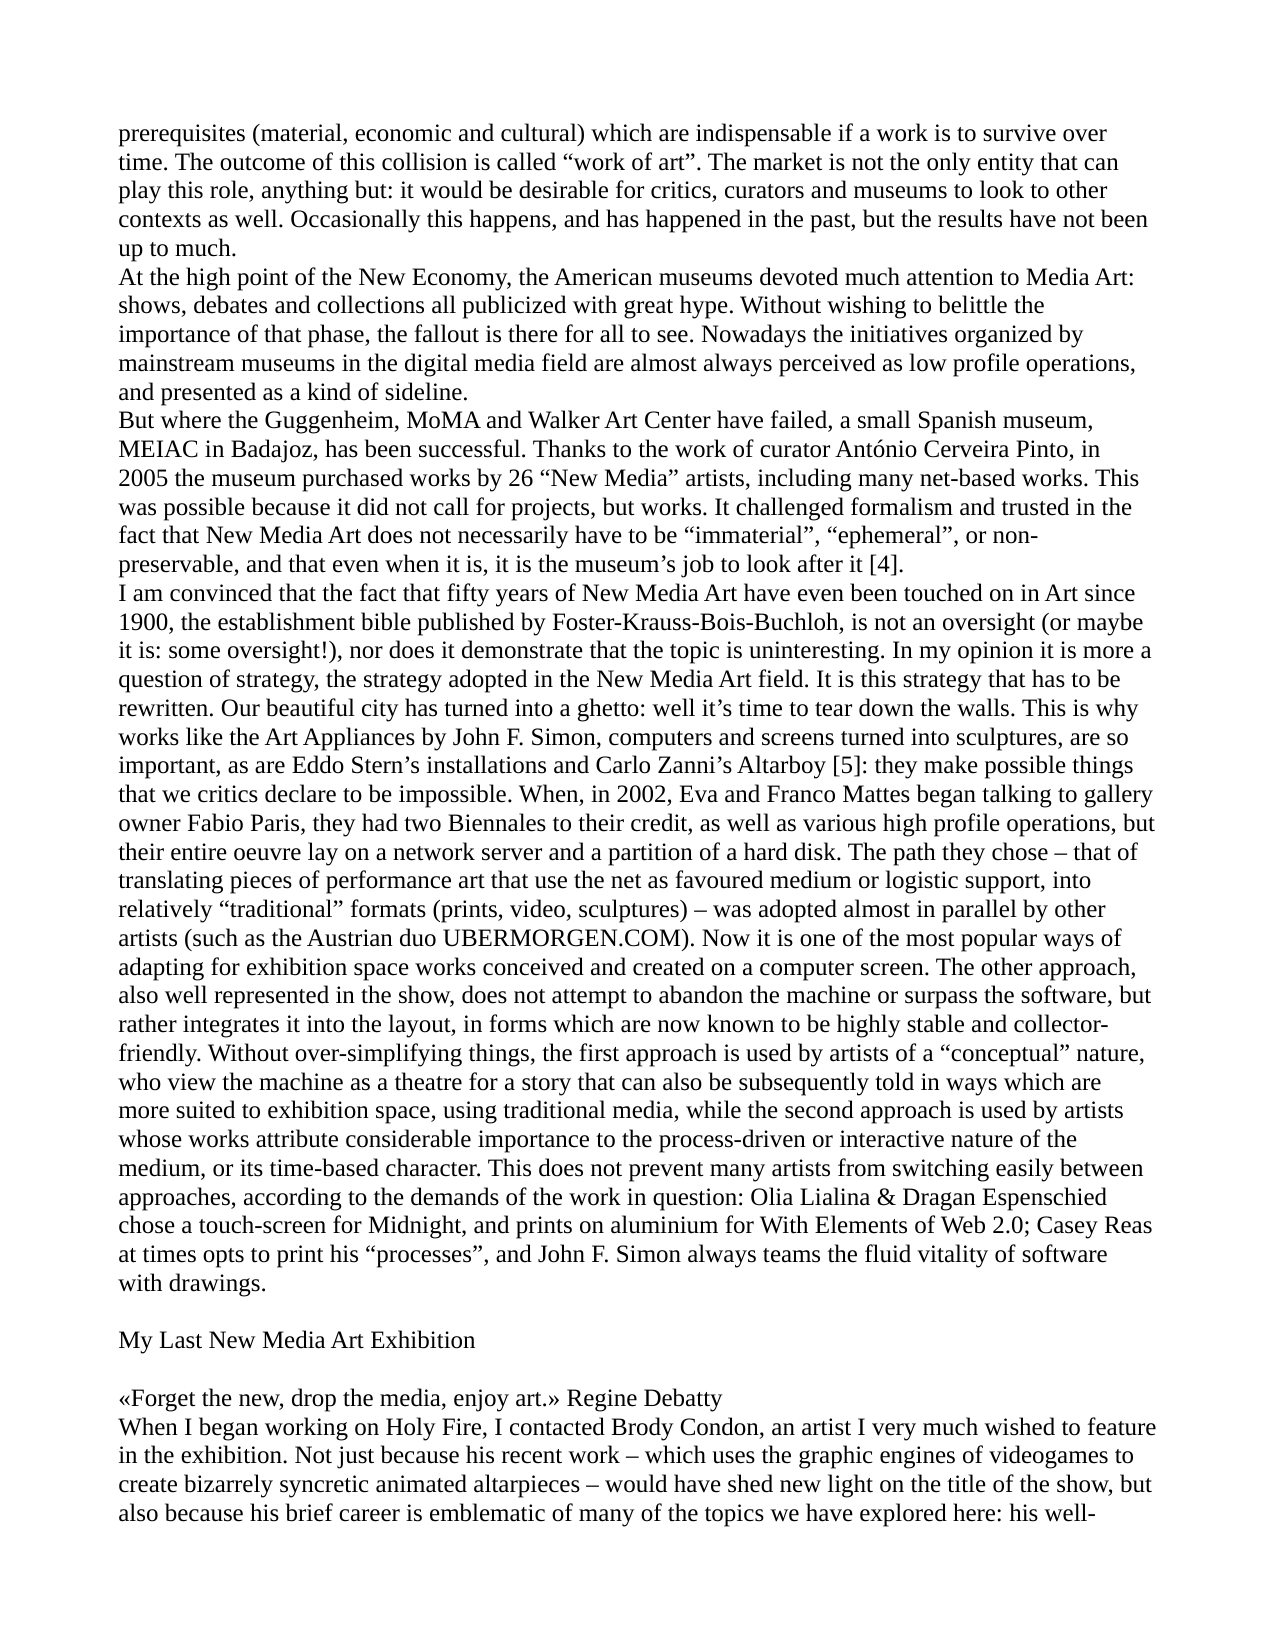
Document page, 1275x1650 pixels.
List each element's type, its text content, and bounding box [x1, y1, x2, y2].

text «Forget the new, drop the media, enjoy art.» Regine Debatty [118, 1383, 1157, 1412]
text When I began working on Holy Fire, I contacted Brody Condon, an artist I very much wished to feature in the exhibition. Not just because his recent work – which uses the graphic engines of videogames to create bizarrely syncretic animated altarpieces – would have shed new light on the title of the show, but also because his brief career is emblematic of many of the topics we have explored here: his well- [118, 1412, 1157, 1527]
text I am convinced that the fact that fifty years of New Media Art have even been touched on in Art since 1900, the establishment bible published by Foster-Krauss-Bois-Buchloh, is not an oversight (or maybe it is: some oversight!), nor does it demonstrate that the topic is uninteresting. In my opinion it is more a question of strategy, the strategy adopted in the New Media Art field. It is this strategy that has to be rewritten. Our beautiful city has turned into a ghetto: well it’s time to tear down the walls. This is why works like the Art Appliances by John F. Simon, computers and screens turned into sculptures, are so important, as are Eddo Stern’s installations and Carlo Zanni’s Altarboy [5]: they make possible things that we critics declare to be impossible. When, in 2002, Eva and Franco Mattes began talking to gallery owner Fabio Paris, they had two Biennales to their credit, as well as various high profile operations, but their entire oeuvre lay on a network server and a partition of a hard disk. The path they chose – that of translating pieces of performance art that use the net as favoured medium or logistic support, into relatively “traditional” formats (prints, video, sculptures) – was adopted almost in parallel by other artists (such as the Austrian duo UBERMORGEN.COM). Now it is one of the most popular ways of adapting for exhibition space works conceived and created on a computer screen. The other approach, also well represented in the show, does not attempt to abandon the machine or surpass the software, but rather integrates it into the layout, in forms which are now known to be highly stable and collector-friendly. Without over-simplifying things, the first approach is used by artists of a “conceptual” nature, who view the machine as a theatre for a story that can also be subsequently told in ways which are more suited to exhibition space, using traditional media, while the second approach is used by artists whose works attribute considerable importance to the process-driven or interactive nature of the medium, or its time-based character. This does not prevent many artists from switching easily between approaches, according to the demands of the work in question: Olia Lialina & Dragan Espenschied chose a touch-screen for Midnight, and prints on aluminium for With Elements of Web 2.0; Casey Reas at times opts to print his “processes”, and John F. Simon always teams the fluid vitality of software with drawings. [118, 578, 1157, 1297]
text But where the Guggenheim, MoMA and Walker Art Center have failed, a small Spanish museum, MEIAC in Badajoz, has been successful. Thanks to the work of curator António Cerveira Pinto, in 2005 the museum purchased works by 26 “New Media” artists, including many net-based works. This was possible because it did not call for projects, but works. It challenged formalism and trusted in the fact that New Media Art does not necessarily have to be “immaterial”, “ephemeral”, or non-preservable, and that even when it is, it is the museum’s job to look after it [4]. [118, 406, 1157, 578]
text At the high point of the New Economy, the American museums devoted much attention to Media Art: shows, debates and collections all publicized with great hype. Without wishing to belittle the importance of that phase, the fallout is there for all to see. Nowadays the initiatives organized by mainstream museums in the digital media field are almost always perceived as low profile operations, and presented as a kind of sideline. [118, 262, 1157, 406]
text prerequisites (material, economic and cultural) which are indispensable if a work is to survive over time. The outcome of this collision is called “work of art”. The market is not the only entity that can play this role, anything but: it would be desirable for critics, curators and museums to look to other contexts as well. Occasionally this happens, and has happened in the past, but the results have not been up to much. [118, 118, 1157, 262]
text My Last New Media Art Exhibition [118, 1326, 1157, 1354]
